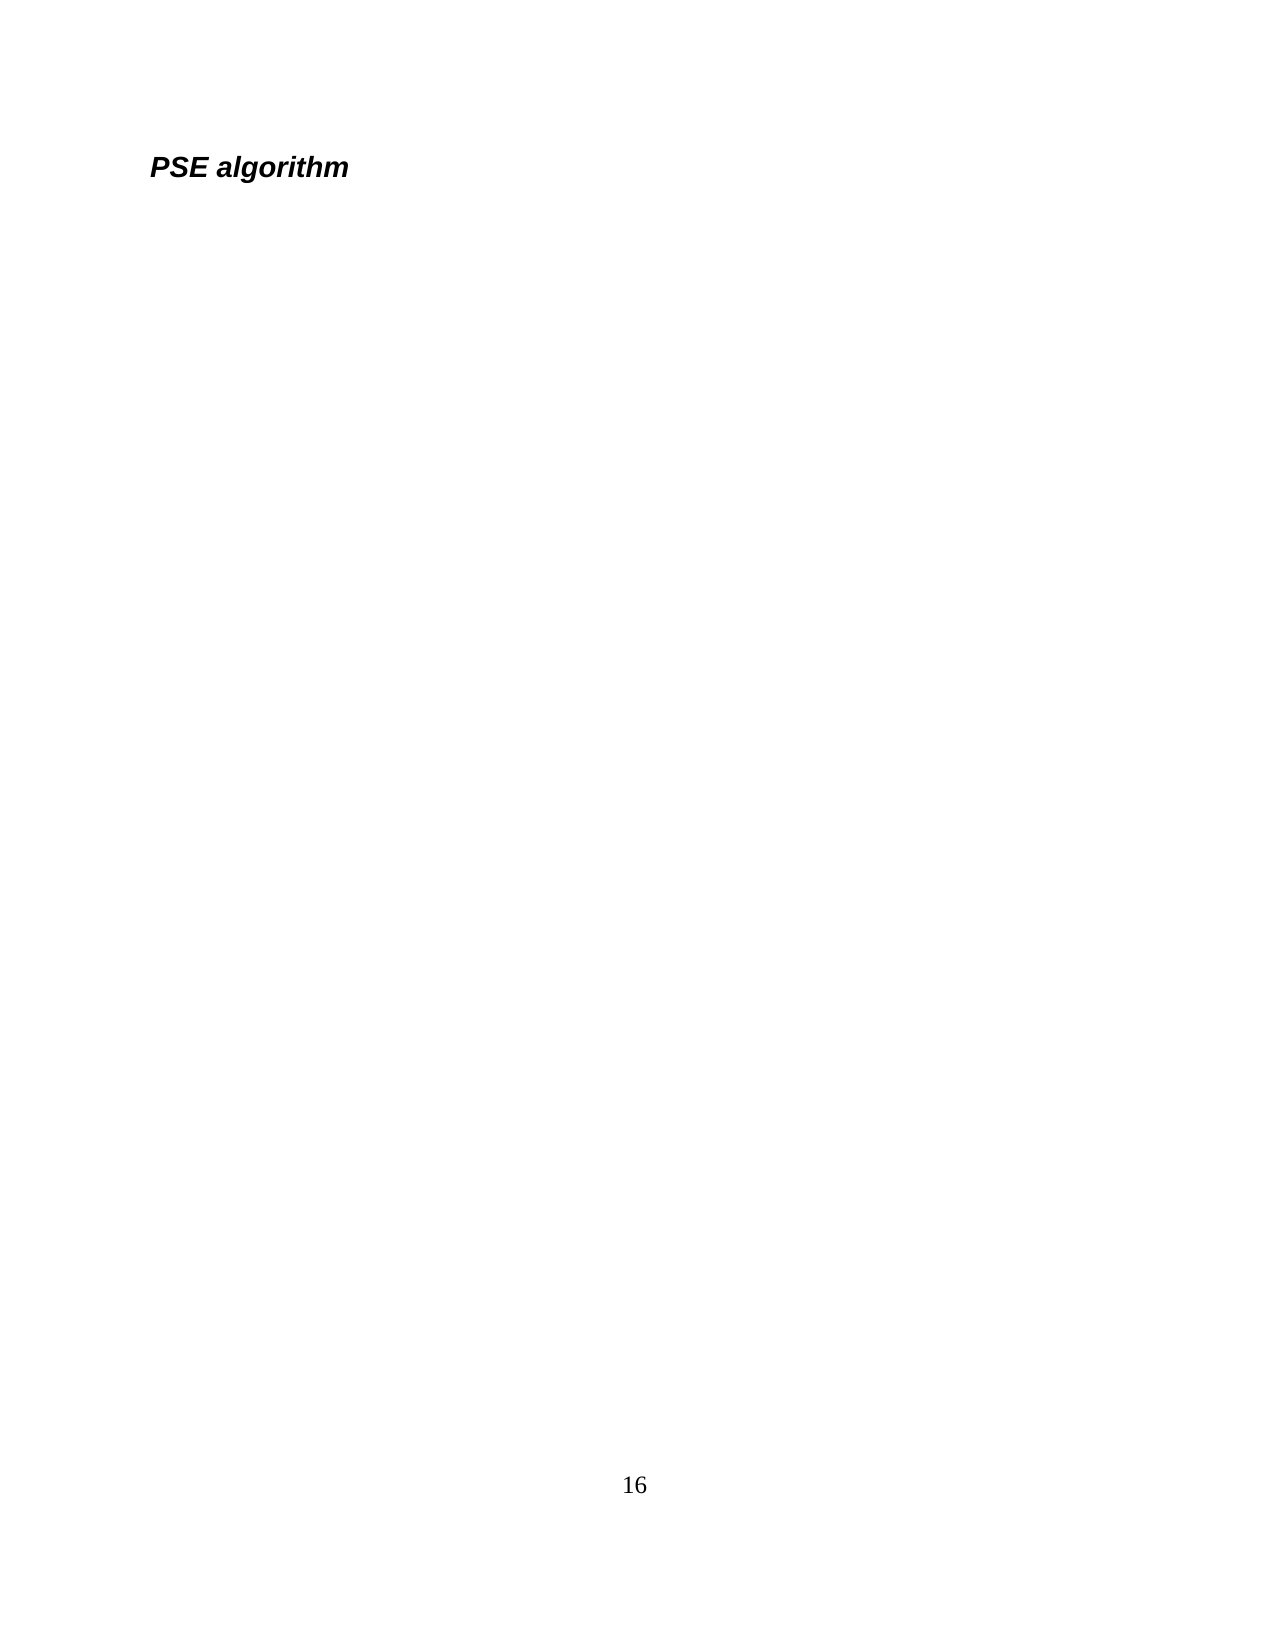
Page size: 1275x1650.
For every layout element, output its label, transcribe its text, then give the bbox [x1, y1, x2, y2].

subtitle PSE algorithm [150, 150, 1125, 183]
